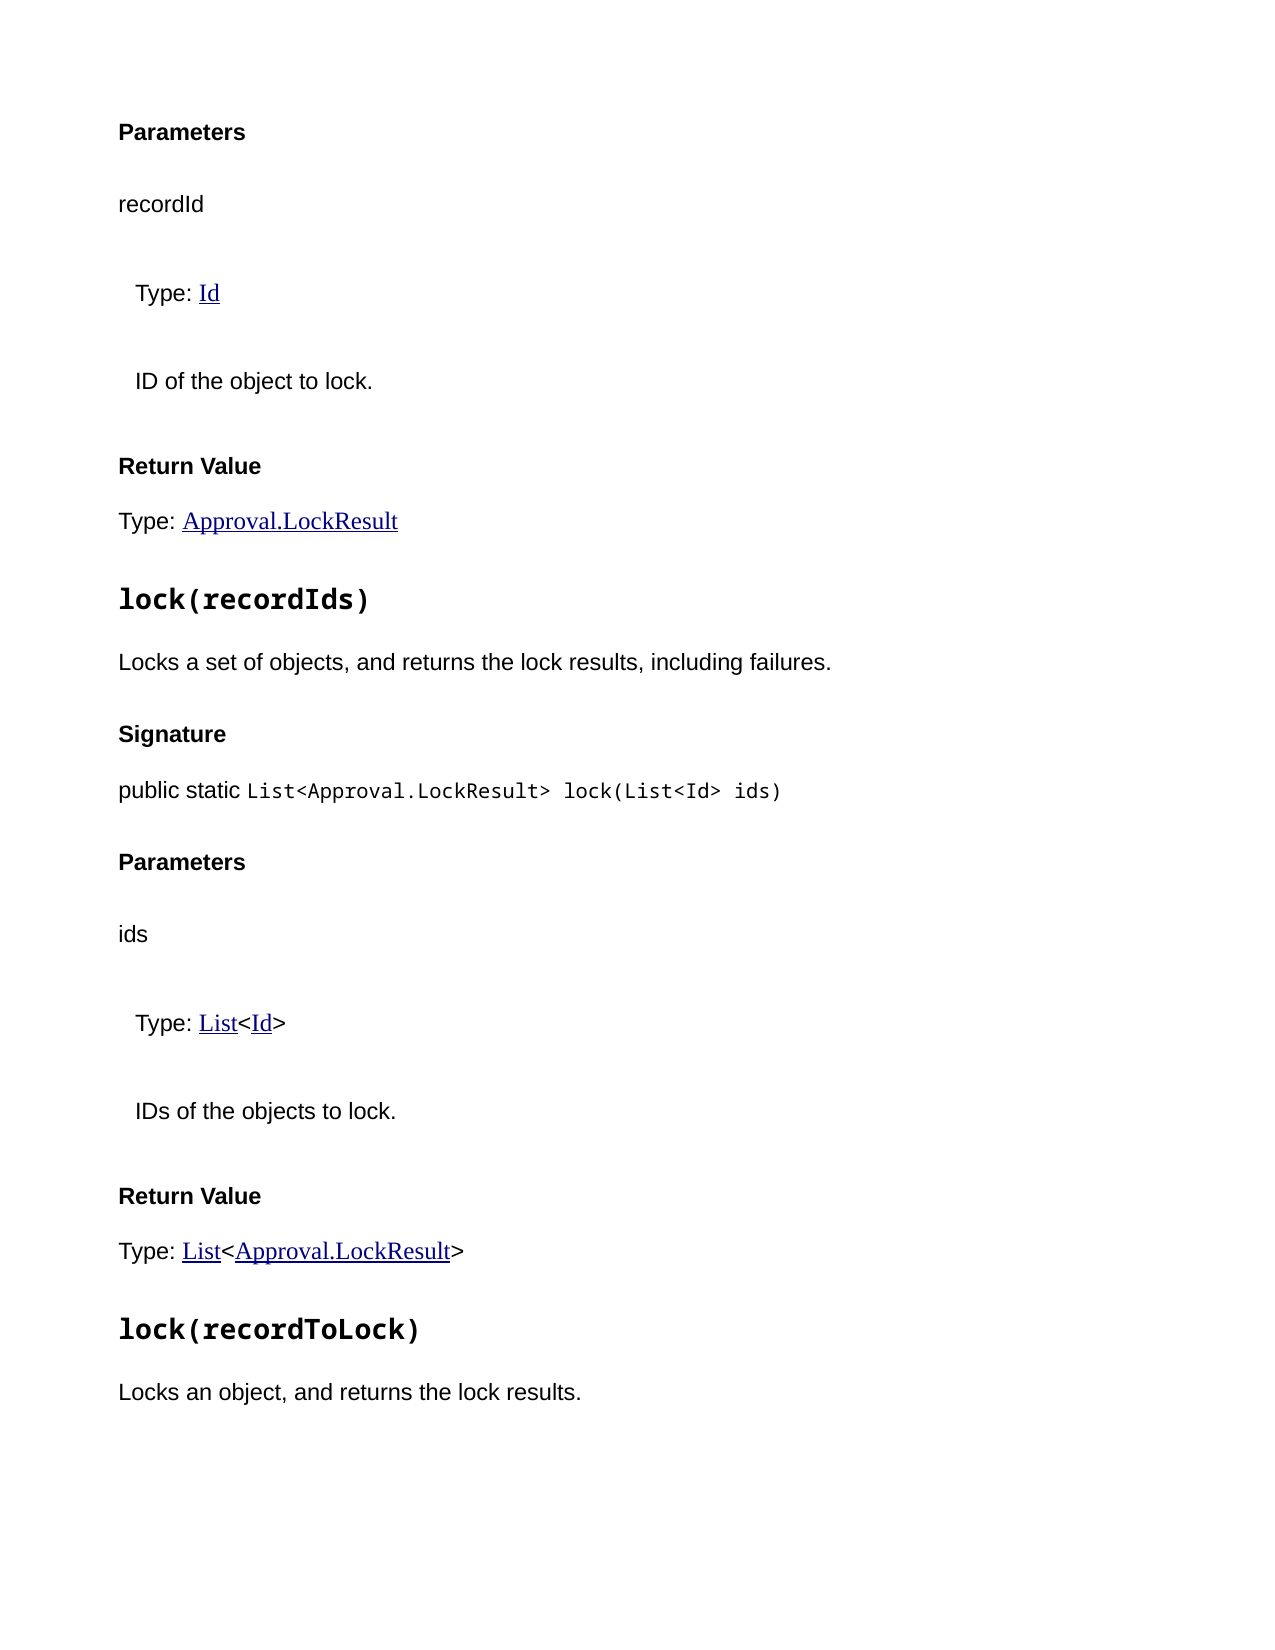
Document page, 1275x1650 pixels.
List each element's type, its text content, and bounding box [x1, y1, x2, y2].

text recordId [118, 191, 1157, 217]
text public static List<Approval.LockResult> lock(List<Id> ids) [118, 775, 1157, 804]
subtitle Signature [118, 721, 1157, 748]
text Type: Approval.LockResult [118, 506, 1157, 535]
subtitle Return Value [118, 1182, 1157, 1209]
subtitle Return Value [118, 452, 1157, 479]
text ids [118, 921, 1157, 948]
subtitle lock(recordToLock) [118, 1309, 1157, 1347]
subtitle lock(recordIds) [118, 579, 1157, 617]
text IDs of the objects to lock. [135, 1097, 1157, 1124]
text Locks a set of objects, and returns the lock results, including failures. [118, 648, 1157, 675]
subtitle Parameters [118, 118, 1157, 145]
text Type: List<Approval.LockResult> [118, 1236, 1157, 1265]
text ID of the object to lock. [135, 367, 1157, 394]
subtitle Parameters [118, 848, 1157, 875]
text Type: Id [135, 278, 1157, 306]
text Type: List<Id> [135, 1008, 1157, 1037]
text Locks an object, and returns the lock results. [118, 1379, 1157, 1406]
